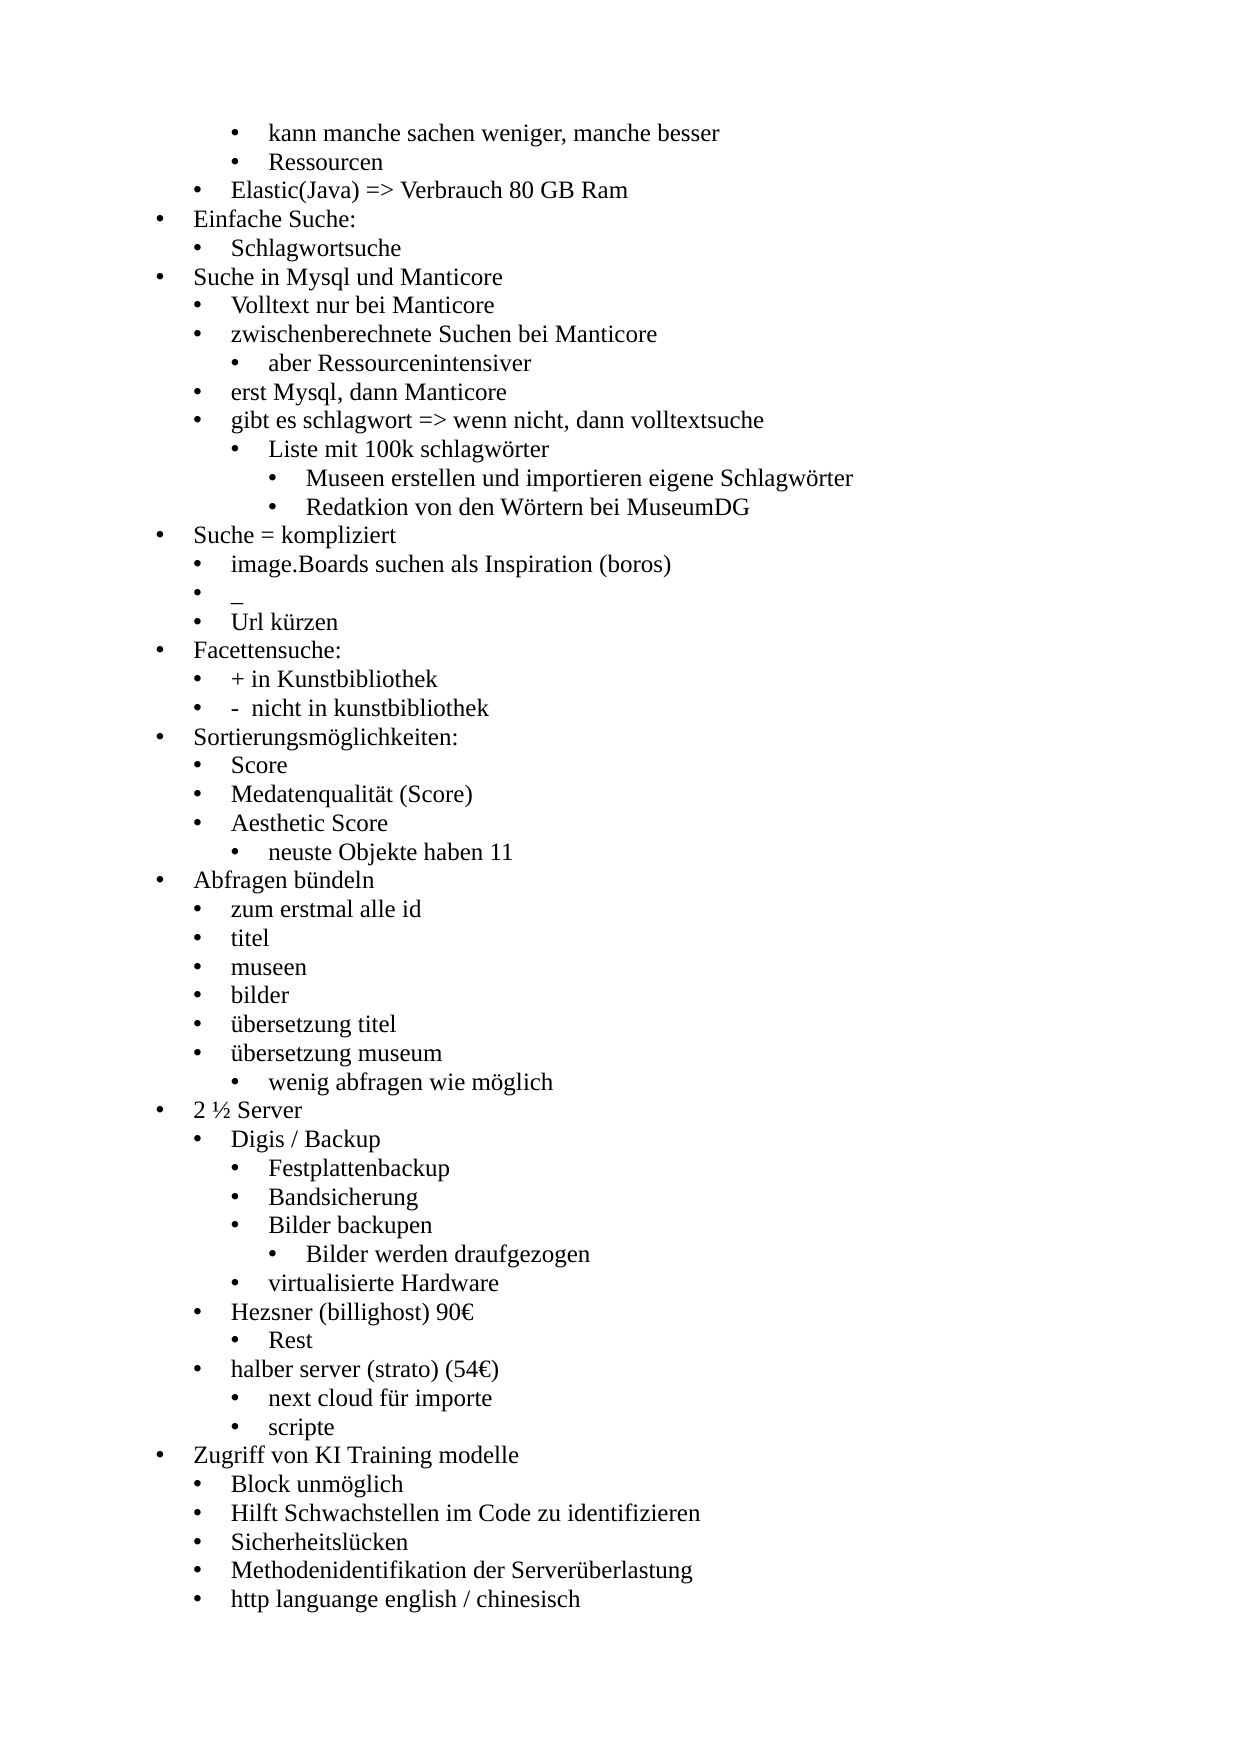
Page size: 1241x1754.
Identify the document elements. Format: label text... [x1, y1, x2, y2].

list image.Boards suchen als Inspiration (boros) [193, 549, 1122, 578]
list Sortierungsmöglichkeiten: [156, 722, 1122, 751]
list neuste Objekte haben 11 [231, 837, 1122, 866]
list Suche in Mysql und Manticore [156, 262, 1122, 291]
list Score [193, 751, 1122, 779]
list - nicht in kunstbibliothek [193, 693, 1122, 722]
list Facettensuche: [156, 636, 1122, 664]
list Bilder werden draufgezogen [268, 1239, 1122, 1268]
list gibt es schlagwort => wenn nicht, dann volltextsuche [193, 406, 1122, 434]
list 2 ½ Server [156, 1096, 1122, 1124]
list erst Mysql, dann Manticore [193, 377, 1122, 406]
list Medatenqualität (Score) [193, 779, 1122, 808]
list bilder [193, 981, 1122, 1009]
list kann manche sachen weniger, manche besser [231, 118, 1122, 147]
list Sicherheitslücken [193, 1527, 1122, 1556]
list übersetzung museum [193, 1038, 1122, 1067]
list museen [193, 952, 1122, 981]
list virtualisierte Hardware [231, 1268, 1122, 1297]
list next cloud für importe [231, 1383, 1122, 1412]
list _ [193, 578, 1122, 607]
list http languange english / chinesisch [193, 1584, 1122, 1613]
list aber Ressourcenintensiver [231, 348, 1122, 377]
list Url kürzen [193, 607, 1122, 636]
list halber server (strato) (54€) [193, 1354, 1122, 1383]
list Bilder backupen [231, 1211, 1122, 1239]
list Liste mit 100k schlagwörter [231, 434, 1122, 463]
list Digis / Backup [193, 1124, 1122, 1153]
list Hilft Schwachstellen im Code zu identifizieren [193, 1498, 1122, 1527]
list Block unmöglich [193, 1469, 1122, 1498]
list scripte [231, 1412, 1122, 1441]
list Zugriff von KI Training modelle [156, 1441, 1122, 1469]
list zwischenberechnete Suchen bei Manticore [193, 319, 1122, 348]
list Festplattenbackup [231, 1153, 1122, 1182]
list Redatkion von den Wörtern bei MuseumDG [268, 492, 1122, 521]
list Suche = kompliziert [156, 521, 1122, 549]
list zum erstmal alle id [193, 894, 1122, 923]
list übersetzung titel [193, 1009, 1122, 1038]
list Rest [231, 1326, 1122, 1354]
list Abfragen bündeln [156, 866, 1122, 894]
list Aesthetic Score [193, 808, 1122, 837]
list Schlagwortsuche [193, 233, 1122, 262]
list titel [193, 923, 1122, 952]
list + in Kunstbibliothek [193, 664, 1122, 693]
list Hezsner (billighost) 90€ [193, 1297, 1122, 1326]
list Einfache Suche: [156, 204, 1122, 233]
list Volltext nur bei Manticore [193, 291, 1122, 319]
list Bandsicherung [231, 1182, 1122, 1211]
list wenig abfragen wie möglich [231, 1067, 1122, 1096]
list Elastic(Java) => Verbrauch 80 GB Ram [193, 176, 1122, 204]
list Ressourcen [231, 147, 1122, 176]
list Methodenidentifikation der Serverüberlastung [193, 1556, 1122, 1584]
list Museen erstellen und importieren eigene Schlagwörter [268, 463, 1122, 492]
